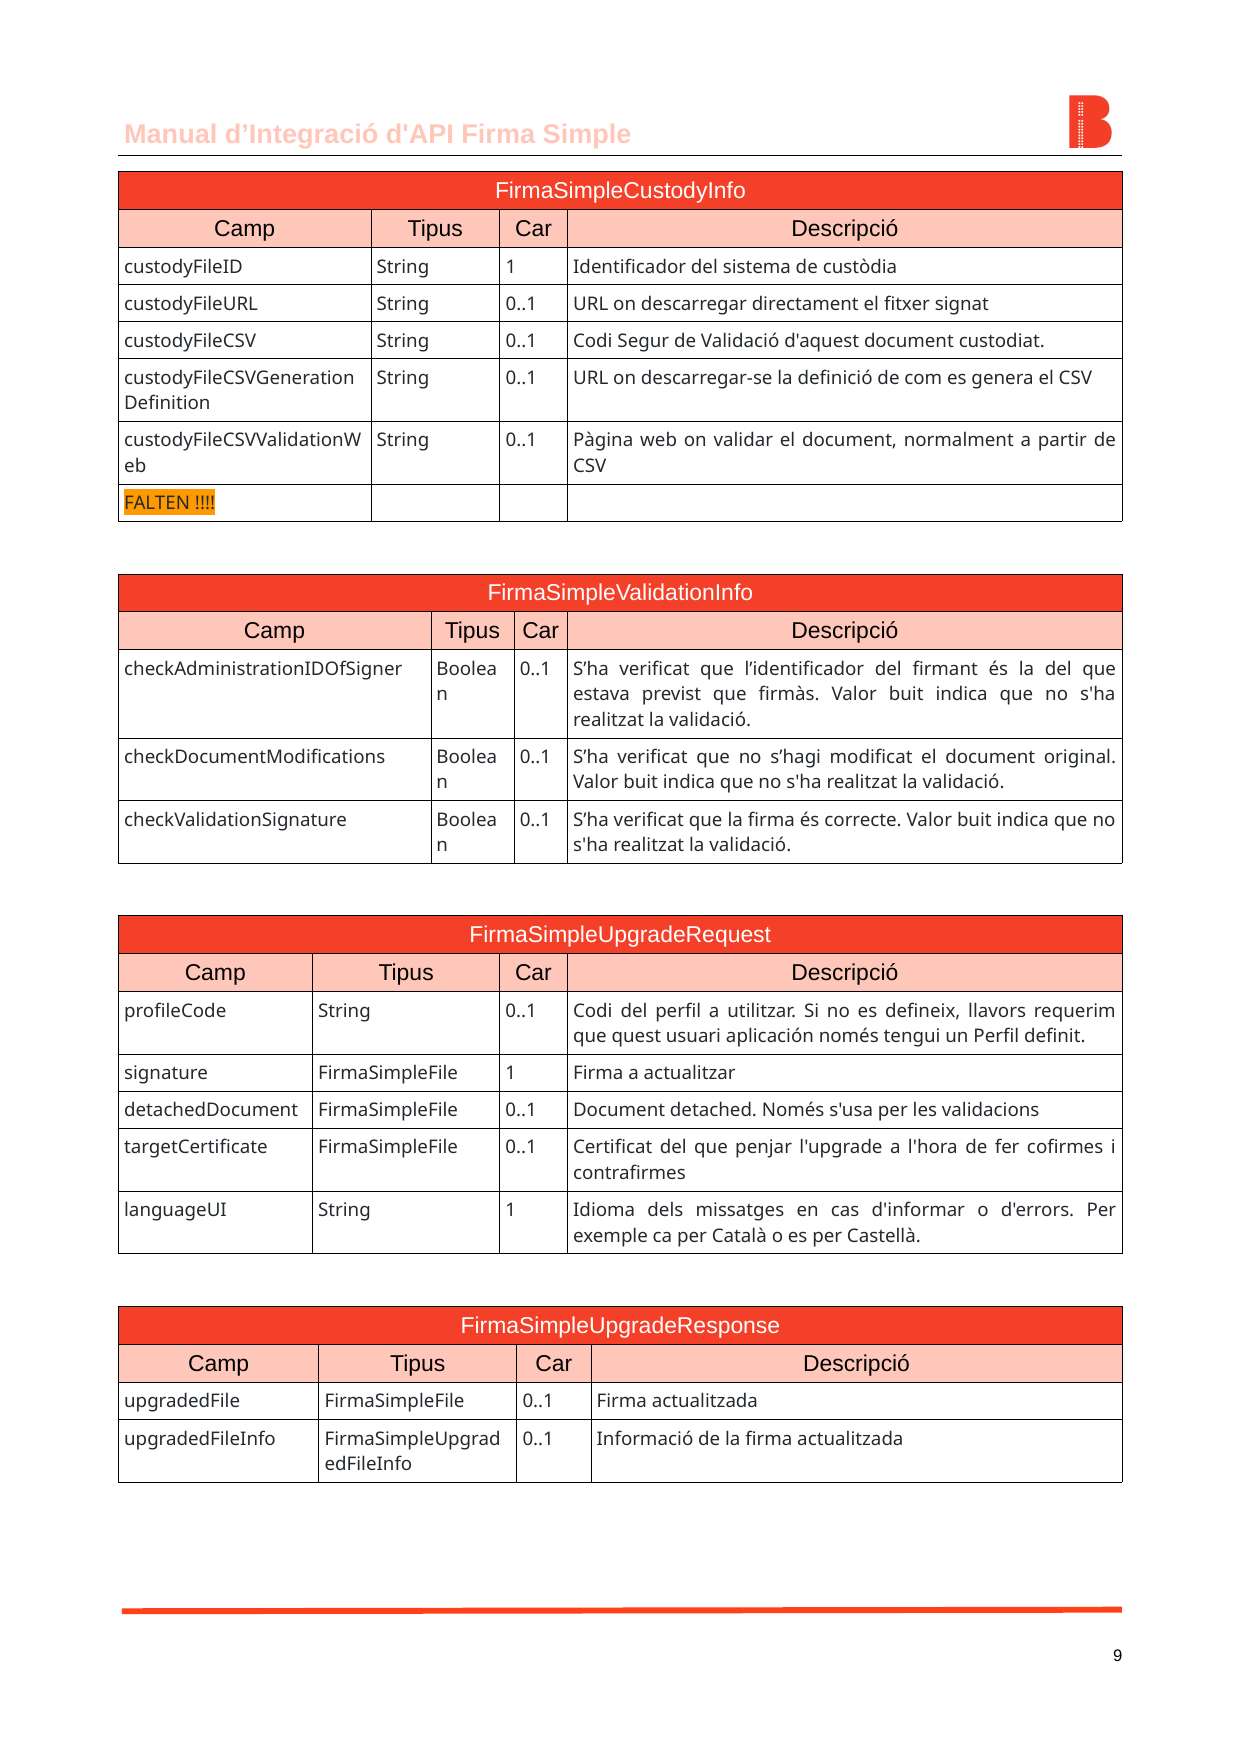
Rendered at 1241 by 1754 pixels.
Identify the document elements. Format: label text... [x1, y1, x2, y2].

table_cell Tipus [319, 1345, 516, 1382]
table_cell Descripció [592, 1345, 1122, 1382]
table_header FirmaSimpleUpgradeResponse [119, 1307, 1122, 1344]
table_cell Identificador del sistema de custòdia [568, 248, 1122, 284]
table_cell [500, 485, 567, 521]
table_cell Firma actualitzada [592, 1383, 1122, 1419]
table_cell 0..1 [500, 1092, 567, 1128]
table_cell S’ha verificat que l’identificador del firmant és la del que estava previst que firmàs. Valor buit indica que no s'ha realitzat la validació. [568, 650, 1122, 737]
table_cell Boolean [432, 739, 514, 800]
table_cell Tipus [432, 612, 514, 649]
table_cell 1 [500, 1055, 567, 1091]
table_cell String [313, 992, 499, 1054]
table_cell FirmaSimpleFile [313, 1129, 499, 1191]
table_cell Document detached. Només s'usa per les validacions [568, 1092, 1122, 1128]
table_cell Boolean [432, 650, 514, 737]
table_cell String [372, 248, 499, 284]
table_cell String [372, 322, 499, 358]
table_cell Pàgina web on validar el document, normalment a partir de CSV [568, 422, 1122, 483]
table_cell 0..1 [515, 650, 567, 737]
table_cell 0..1 [500, 322, 567, 358]
table_cell upgradedFileInfo [119, 1420, 318, 1482]
table_cell Tipus [372, 210, 499, 247]
picture [1063, 94, 1117, 150]
table_cell Car [500, 210, 567, 247]
table_cell upgradedFile [119, 1383, 318, 1419]
table_cell Descripció [568, 954, 1122, 991]
table_cell Tipus [313, 954, 499, 991]
table_cell 0..1 [500, 285, 567, 321]
table_cell 0..1 [500, 1129, 567, 1191]
table_cell 0..1 [515, 739, 567, 800]
table_cell Idioma dels missatges en cas d'informar o d'errors. Per exemple ca per Català o es per Castellà. [568, 1192, 1122, 1253]
table_cell custodyFileCSVGenerationDefinition [119, 359, 371, 421]
table_cell 0..1 [517, 1420, 591, 1482]
table_cell custodyFileCSV [119, 322, 371, 358]
table_cell Camp [119, 954, 312, 991]
table_header FirmaSimpleUpgradeRequest [119, 916, 1122, 953]
table_cell 0..1 [500, 992, 567, 1054]
table_cell [568, 485, 1122, 521]
table_cell targetCertificate [119, 1129, 312, 1191]
table_cell Descripció [568, 612, 1122, 649]
table_cell S’ha verificat que la firma és correcte. Valor buit indica que no s'ha realitzat la validació. [568, 801, 1122, 863]
table_cell FirmaSimpleUpgradedFileInfo [319, 1420, 516, 1482]
table_cell checkAdministrationIDOfSigner [119, 650, 431, 737]
table_cell Boolean [432, 801, 514, 863]
table_cell URL on descarregar directament el fitxer signat [568, 285, 1122, 321]
table_cell signature [119, 1055, 312, 1091]
table_cell Firma a actualitzar [568, 1055, 1122, 1091]
table_cell [372, 485, 499, 521]
table_header FirmaSimpleValidationInfo [119, 575, 1122, 611]
table_cell languageUI [119, 1192, 312, 1253]
table_cell String [372, 422, 499, 483]
table_cell 0..1 [500, 422, 567, 483]
table_cell detachedDocument [119, 1092, 312, 1128]
table_cell Camp [119, 612, 431, 649]
table_cell profileCode [119, 992, 312, 1054]
table_cell Informació de la firma actualitzada [592, 1420, 1122, 1482]
table_cell 0..1 [515, 801, 567, 863]
table_cell Descripció [568, 210, 1122, 247]
table_cell Certificat del que penjar l'upgrade a l'hora de fer cofirmes i contrafirmes [568, 1129, 1122, 1191]
table_cell FALTEN !!!! [119, 485, 371, 521]
table_cell custodyFileCSVValidationWeb [119, 422, 371, 483]
table_cell Camp [119, 210, 371, 247]
table_cell URL on descarregar-se la definició de com es genera el CSV [568, 359, 1122, 421]
table_cell custodyFileID [119, 248, 371, 284]
table_cell Codi del perfil a utilitzar. Si no es defineix, llavors requerim que quest usuari aplicación només tengui un Perfil definit. [568, 992, 1122, 1054]
table_cell FirmaSimpleFile [313, 1092, 499, 1128]
table_cell Car [500, 954, 567, 991]
table_cell String [372, 359, 499, 421]
table_cell 1 [500, 248, 567, 284]
table_cell Car [517, 1345, 591, 1382]
table_cell custodyFileURL [119, 285, 371, 321]
table_cell S’ha verificat que no s’hagi modificat el document original. Valor buit indica que no s'ha realitzat la validació. [568, 739, 1122, 800]
table_cell checkValidationSignature [119, 801, 431, 863]
table_cell Camp [119, 1345, 318, 1382]
table_cell String [313, 1192, 499, 1253]
table_cell FirmaSimpleFile [319, 1383, 516, 1419]
table_cell Car [515, 612, 567, 649]
table_header FirmaSimpleCustodyInfo [119, 172, 1122, 209]
table_cell 0..1 [517, 1383, 591, 1419]
table_cell String [372, 285, 499, 321]
table_cell checkDocumentModifications [119, 739, 431, 800]
table_cell 0..1 [500, 359, 567, 421]
table_cell FirmaSimpleFile [313, 1055, 499, 1091]
table_cell 1 [500, 1192, 567, 1253]
table_cell Codi Segur de Validació d'aquest document custodiat. [568, 322, 1122, 358]
